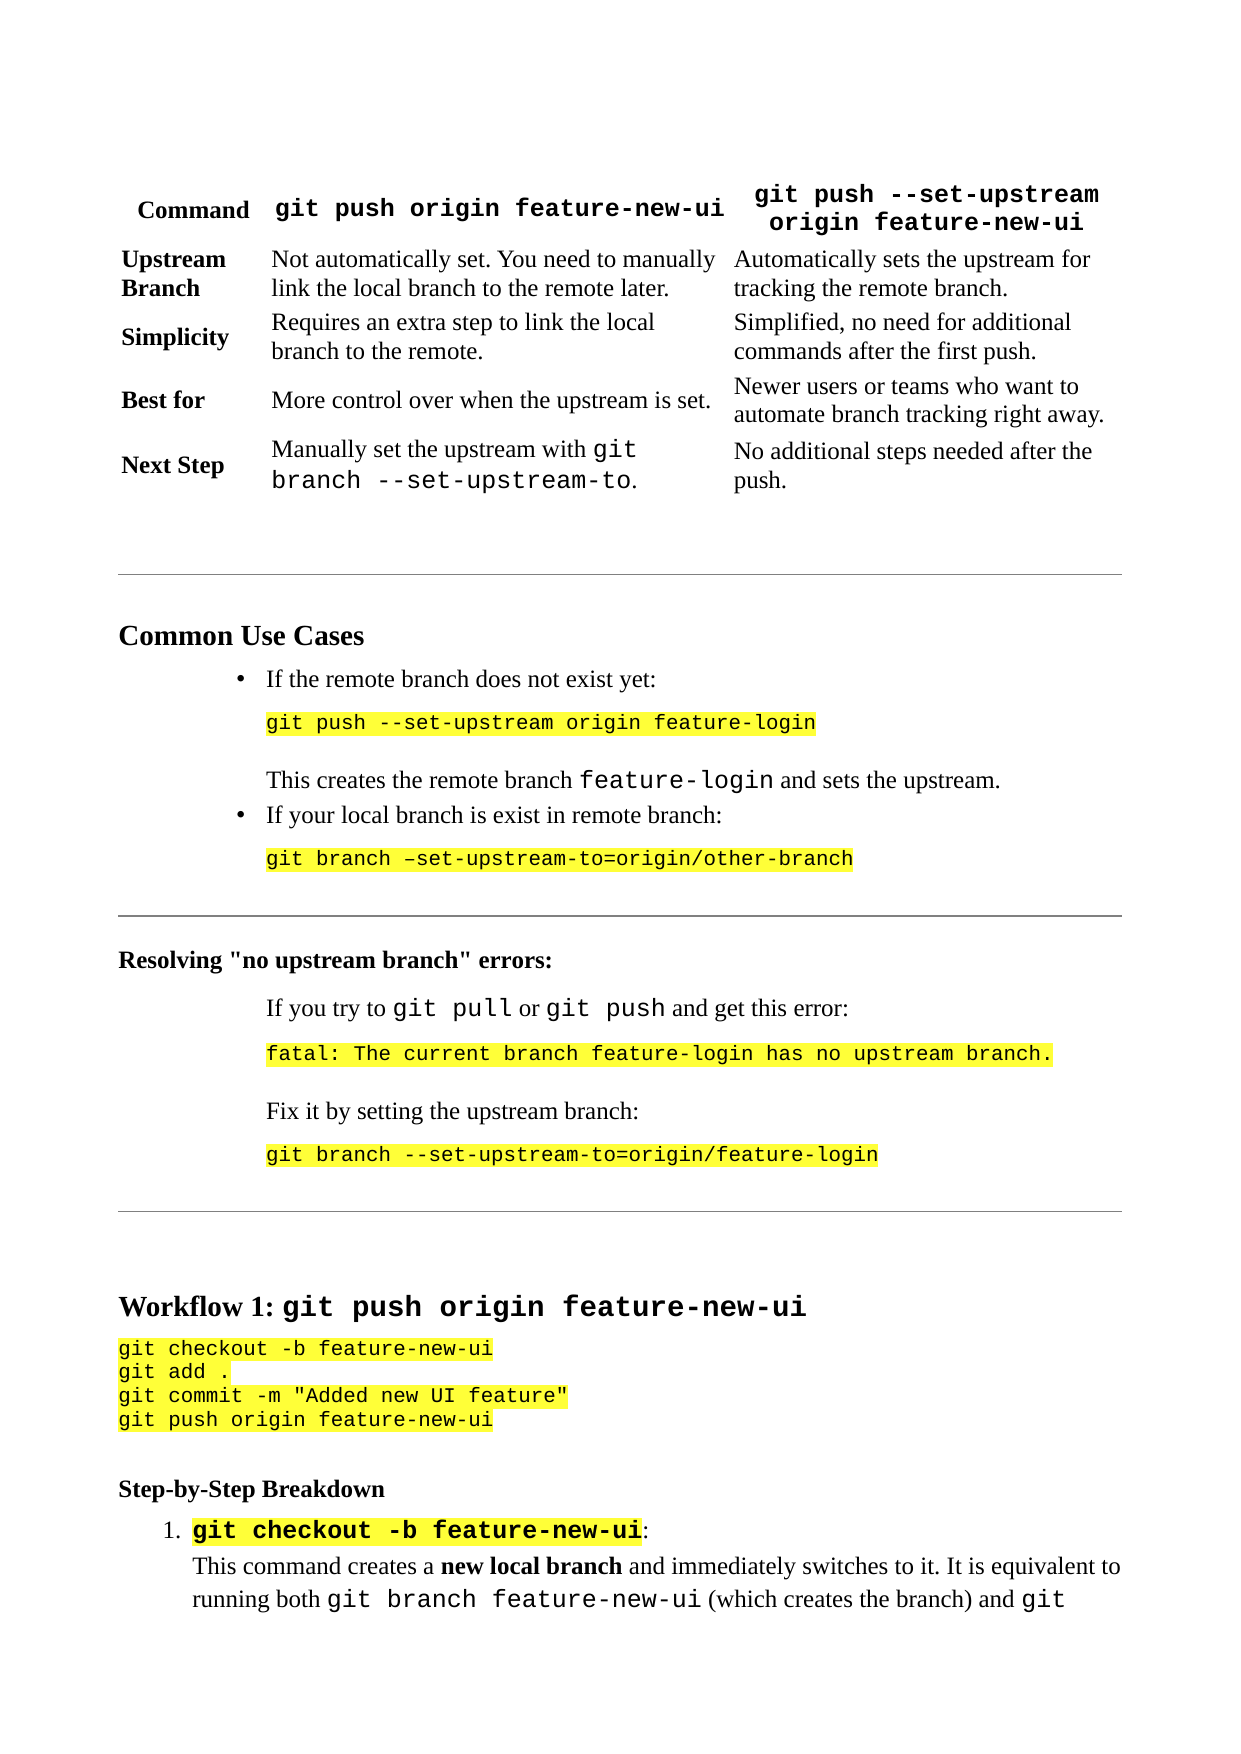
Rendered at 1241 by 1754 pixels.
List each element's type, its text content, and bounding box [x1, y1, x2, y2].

text git push origin feature-new-ui [118, 1409, 1122, 1432]
table_header Command [118, 179, 268, 241]
list If your local branch is exist in remote branch: [236, 800, 1122, 829]
text git commit -m "Added new UI feature" [118, 1385, 1122, 1409]
subtitle Step-by-Step Breakdown [118, 1474, 1122, 1503]
table_cell Next Step [118, 431, 268, 499]
text git add . [118, 1361, 1122, 1385]
list If you try to git pull or git push and get this error: [236, 993, 1122, 1024]
table_header git push origin feature-new-ui [268, 179, 731, 241]
table_cell Not automatically set. You need to manually link the local branch to the remote later. [268, 241, 731, 304]
list If the remote branch does not exist yet: [236, 664, 1122, 693]
subtitle Workflow 1: git push origin feature-new-ui [118, 1256, 1122, 1325]
text Resolving "no upstream branch" errors: [118, 945, 1122, 974]
table_cell Simplicity [118, 305, 268, 368]
list fatal: The current branch feature-login has no upstream branch. [236, 1043, 1122, 1067]
table_cell Upstream Branch [118, 241, 268, 304]
table_cell Manually set the upstream with git branch --set-upstream-to. [268, 431, 731, 499]
list git branch --set-upstream-to=origin/feature-login [236, 1144, 1122, 1167]
list This creates the remote branch feature-login and sets the upstream. [236, 765, 1122, 796]
list git branch –set-upstream-to=origin/other-branch [236, 848, 1122, 872]
table_cell Newer users or teams who want to automate branch tracking right away. [731, 368, 1122, 431]
table_cell Requires an extra step to link the local branch to the remote. [268, 305, 731, 368]
table_cell Best for [118, 368, 268, 431]
table_cell No additional steps needed after the push. [731, 431, 1122, 499]
table_cell More control over when the upstream is set. [268, 368, 731, 431]
subtitle Common Use Cases [118, 618, 1122, 652]
text git checkout -b feature-new-ui [118, 1338, 1122, 1361]
table_header git push --set-upstream origin feature-new-ui [731, 179, 1122, 241]
list Fix it by setting the upstream branch: [236, 1096, 1122, 1125]
list git checkout -b feature-new-ui: This command creates a new local branch and immediately switches to it. It is equivalent to running both git branch feature-new-ui (which creates the branch) and git [162, 1516, 1122, 1614]
table_cell Automatically sets the upstream for tracking the remote branch. [731, 241, 1122, 304]
list git push --set-upstream origin feature-login [236, 712, 1122, 736]
table_cell Simplified, no need for additional commands after the first push. [731, 305, 1122, 368]
